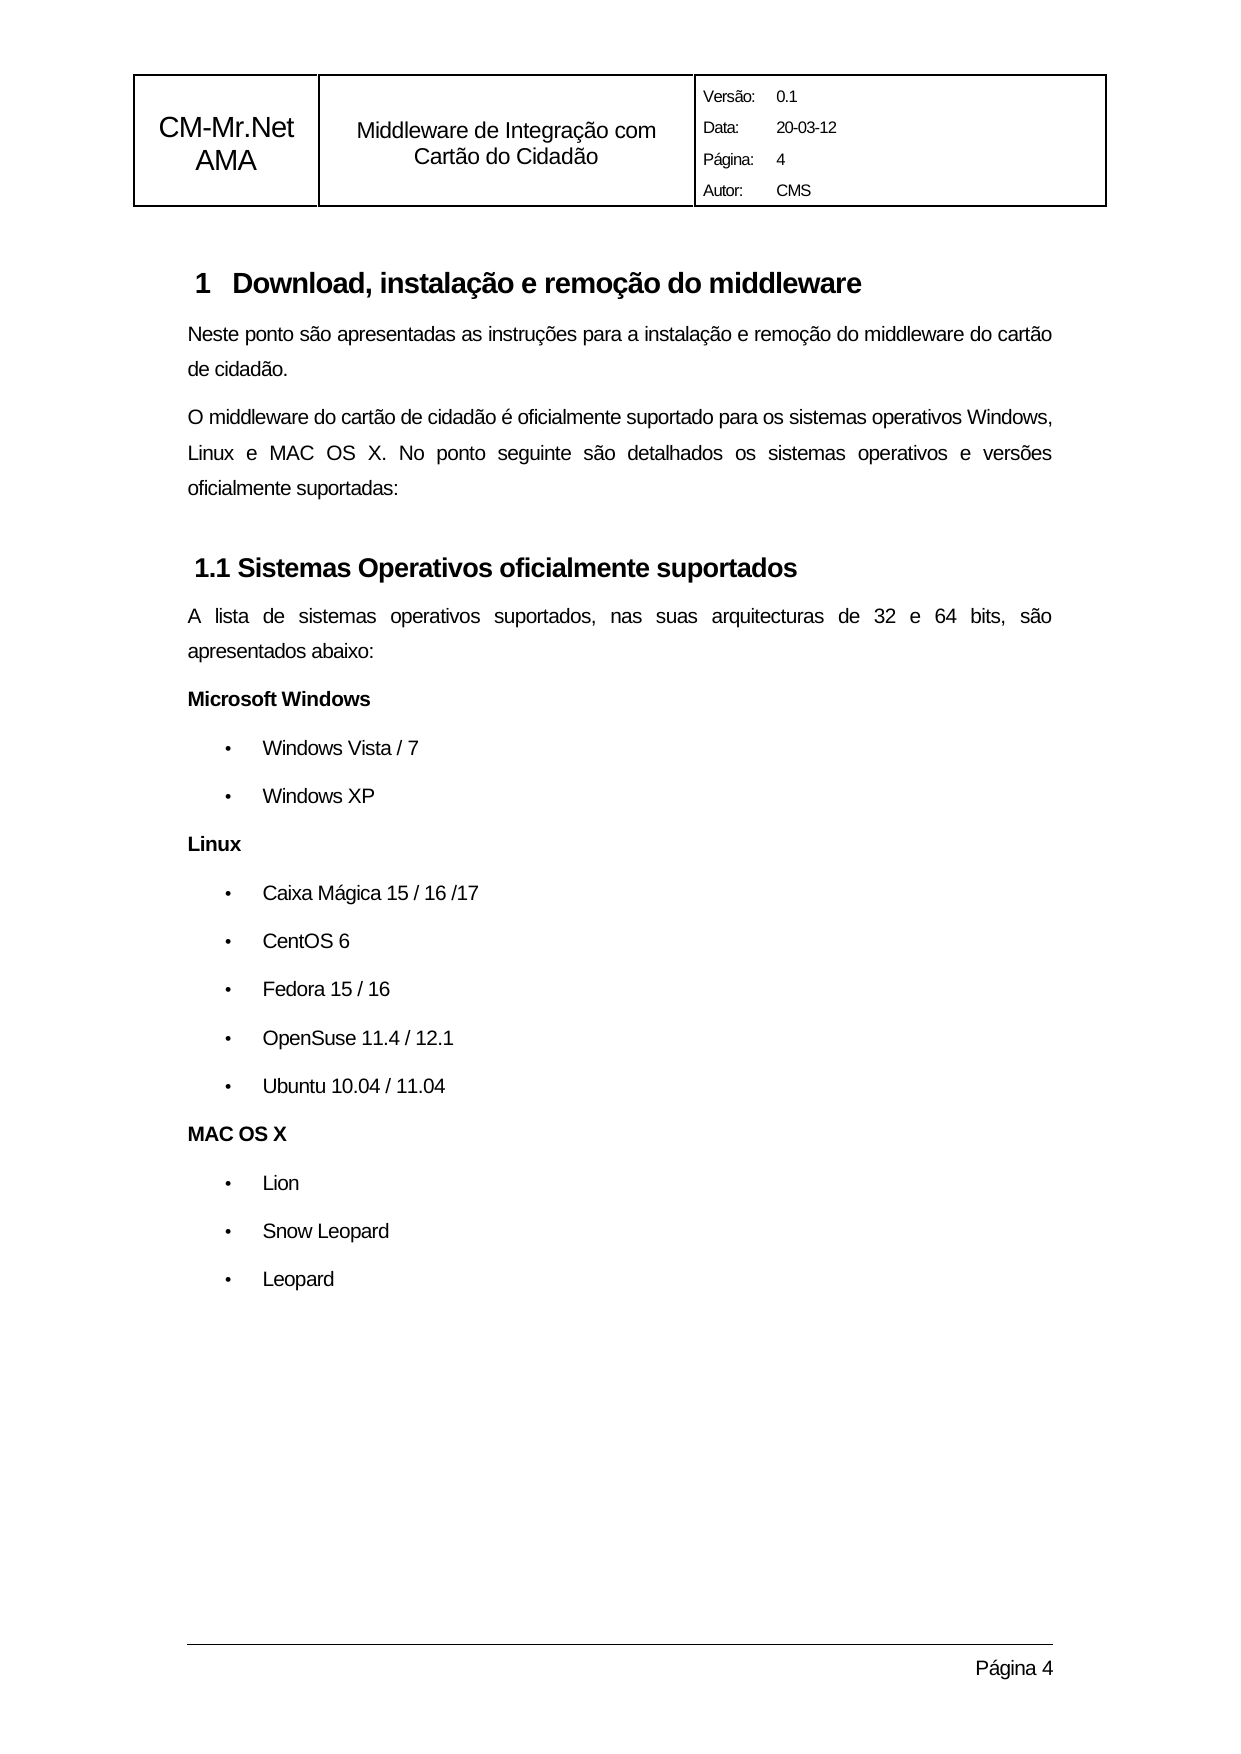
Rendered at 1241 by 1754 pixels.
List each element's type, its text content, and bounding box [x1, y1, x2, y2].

subtitle Sistemas Operativos oficialmente suportados [187, 553, 1053, 583]
list Fedora 15 / 16 [225, 978, 1053, 1001]
list OpenSuse 11.4 / 12.1 [225, 1026, 1053, 1050]
text Microsoft Windows [187, 688, 1053, 711]
list CentOS 6 [225, 929, 1053, 953]
list Ubuntu 10.04 / 11.04 [225, 1074, 1053, 1098]
list Snow Leopard [225, 1219, 1053, 1243]
list Leopard [225, 1268, 1053, 1291]
text Linux [187, 833, 1053, 856]
text MAC OS X [187, 1123, 1053, 1146]
subtitle Download, instalação e remoção do middleware [187, 267, 1053, 300]
text A lista de sistemas operativos suportados, nas suas arquitecturas de 32 e 64 bits, são apresentados abaixo: [187, 604, 1053, 663]
list Windows XP [225, 784, 1053, 808]
list Windows Vista / 7 [225, 736, 1053, 760]
text O middleware do cartão de cidadão é oficialmente suportado para os sistemas operativos Windows, Linux e MAC OS X. No ponto seguinte são detalhados os sistemas operativos e versões oficialmente suportadas: [187, 406, 1053, 500]
list Lion [225, 1171, 1053, 1195]
list Caixa Mágica 15 / 16 /17 [225, 881, 1053, 905]
text Neste ponto são apresentadas as instruções para a instalação e remoção do middleware do cartão de cidadão. [187, 322, 1053, 381]
